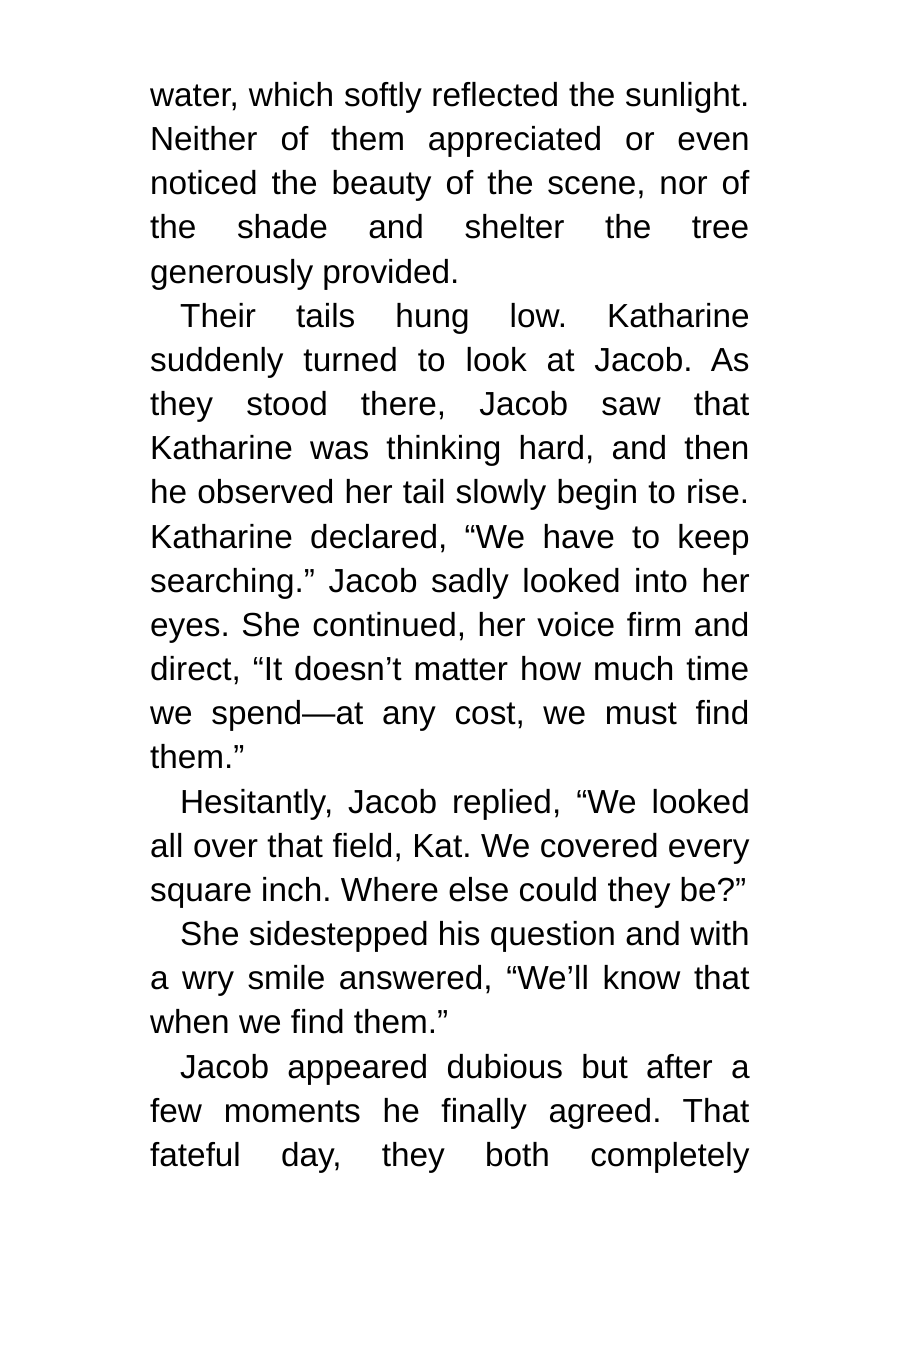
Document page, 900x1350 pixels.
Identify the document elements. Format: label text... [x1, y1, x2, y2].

text Their tails hung low. Katharine suddenly turned to look at Jacob. As they stood there, Jacob saw that Katharine was thinking hard, and then he observed her tail slowly begin to rise. Katharine declared, “We have to keep searching.” Jacob sadly looked into her eyes. She continued, her voice firm and direct, “It doesn’t matter how much time we spend—at any cost, we must find them.” [150, 296, 750, 776]
text Jacob appeared dubious but after a few moments he finally agreed. That fateful day, they both completely [150, 1047, 750, 1173]
text She sidestepped his question and with a wry smile answered, “We’ll know that when we find them.” [150, 914, 750, 1041]
text water, which softly reflected the sunlight. Neither of them appreciated or even noticed the beauty of the scene, nor of the shade and shelter the tree generously provided. [150, 75, 750, 290]
text Hesitantly, Jacob replied, “We looked all over that field, Kat. We covered every square inch. Where else could they be?” [150, 782, 750, 908]
